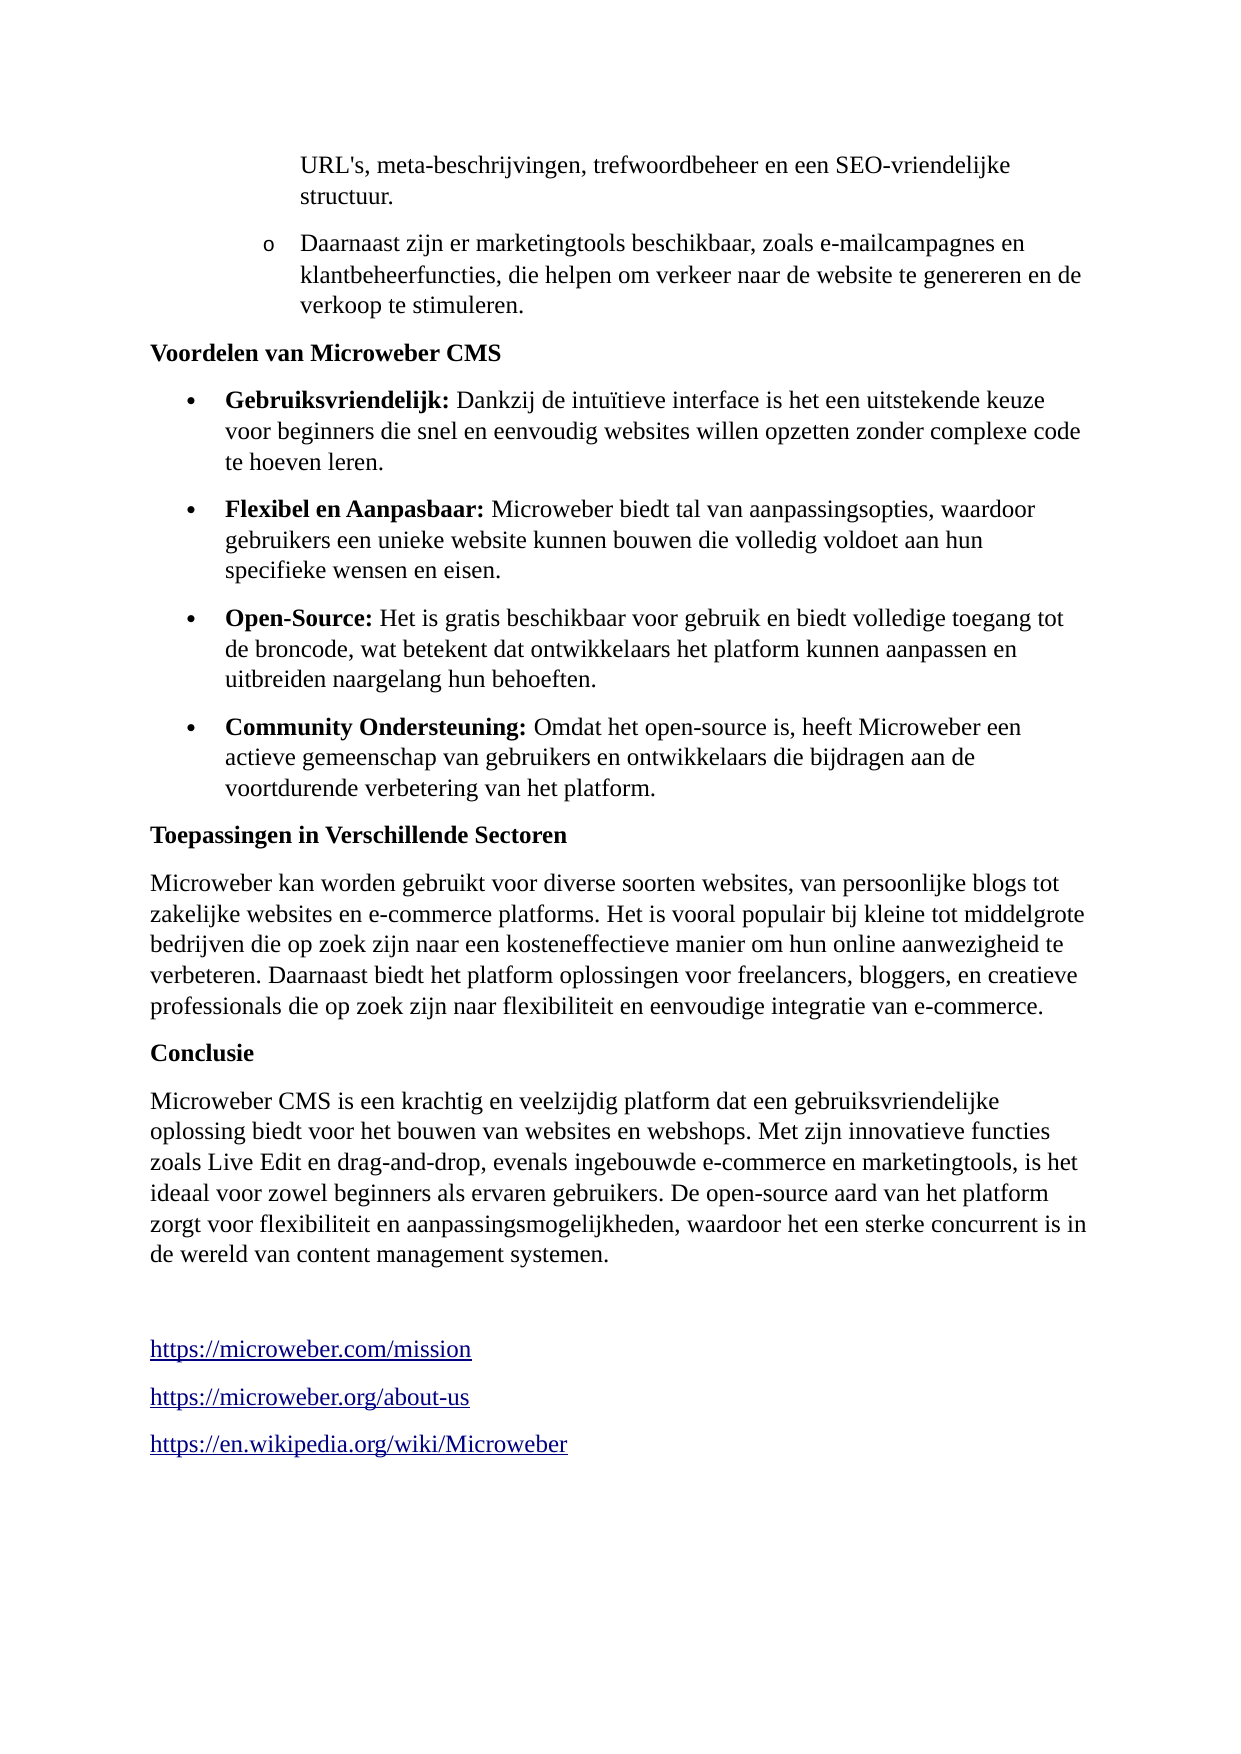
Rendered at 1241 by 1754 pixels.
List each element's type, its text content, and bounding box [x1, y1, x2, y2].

text https://microweber.org/about-us [150, 1382, 1090, 1410]
list Community Ondersteuning: Omdat het open-source is, heeft Microweber een actieve gemeenschap van gebruikers en ontwikkelaars die bijdragen aan de voortdurende verbetering van het platform. [187, 712, 1090, 802]
list Flexibel en Aanpasbaar: Microweber biedt tal van aanpassingsopties, waardoor gebruikers een unieke website kunnen bouwen die volledig voldoet aan hun specifieke wensen en eisen. [187, 494, 1090, 584]
list Open-Source: Het is gratis beschikbaar voor gebruik en biedt volledige toegang tot de broncode, wat betekent dat ontwikkelaars het platform kunnen aanpassen en uitbreiden naargelang hun behoeften. [187, 603, 1090, 693]
text Microweber kan worden gebruikt voor diverse soorten websites, van persoonlijke blogs tot zakelijke websites en e-commerce platforms. Het is vooral populair bij kleine tot middelgrote bedrijven die op zoek zijn naar een kosteneffectieve manier om hun online aanwezigheid te verbeteren. Daarnaast biedt het platform oplossingen voor freelancers, bloggers, en creatieve professionals die op zoek zijn naar flexibiliteit en eenvoudige integratie van e-commerce. [150, 868, 1090, 1020]
text Voordelen van Microweber CMS [150, 338, 1090, 367]
list Daarnaast zijn er marketingtools beschikbaar, zoals e-mailcampagnes en klantbeheerfuncties, die helpen om verkeer naar de website te genereren en de verkoop te stimuleren. [262, 228, 1090, 319]
text Toepassingen in Verschillende Sectoren [150, 821, 1090, 849]
list URL's, meta-beschrijvingen, trefwoordbeheer en een SEO-vriendelijke structuur. [262, 150, 1090, 209]
text https://en.wikipedia.org/wiki/Microweber [150, 1429, 1090, 1458]
text https://microweber.com/mission [150, 1334, 1090, 1363]
text Conclusie [150, 1038, 1090, 1067]
text Microweber CMS is een krachtig en veelzijdig platform dat een gebruiksvriendelijke oplossing biedt voor het bouwen van websites en webshops. Met zijn innovatieve functies zoals Live Edit en drag-and-drop, evenals ingebouwde e-commerce en marketingtools, is het ideaal voor zowel beginners als ervaren gebruikers. De open-source aard van het platform zorgt voor flexibiliteit en aanpassingsmogelijkheden, waardoor het een sterke concurrent is in de wereld van content management systemen. [150, 1086, 1090, 1268]
list Gebruiksvriendelijk: Dankzij de intuïtieve interface is het een uitstekende keuze voor beginners die snel en eenvoudig websites willen opzetten zonder complexe code te hoeven leren. [187, 385, 1090, 475]
